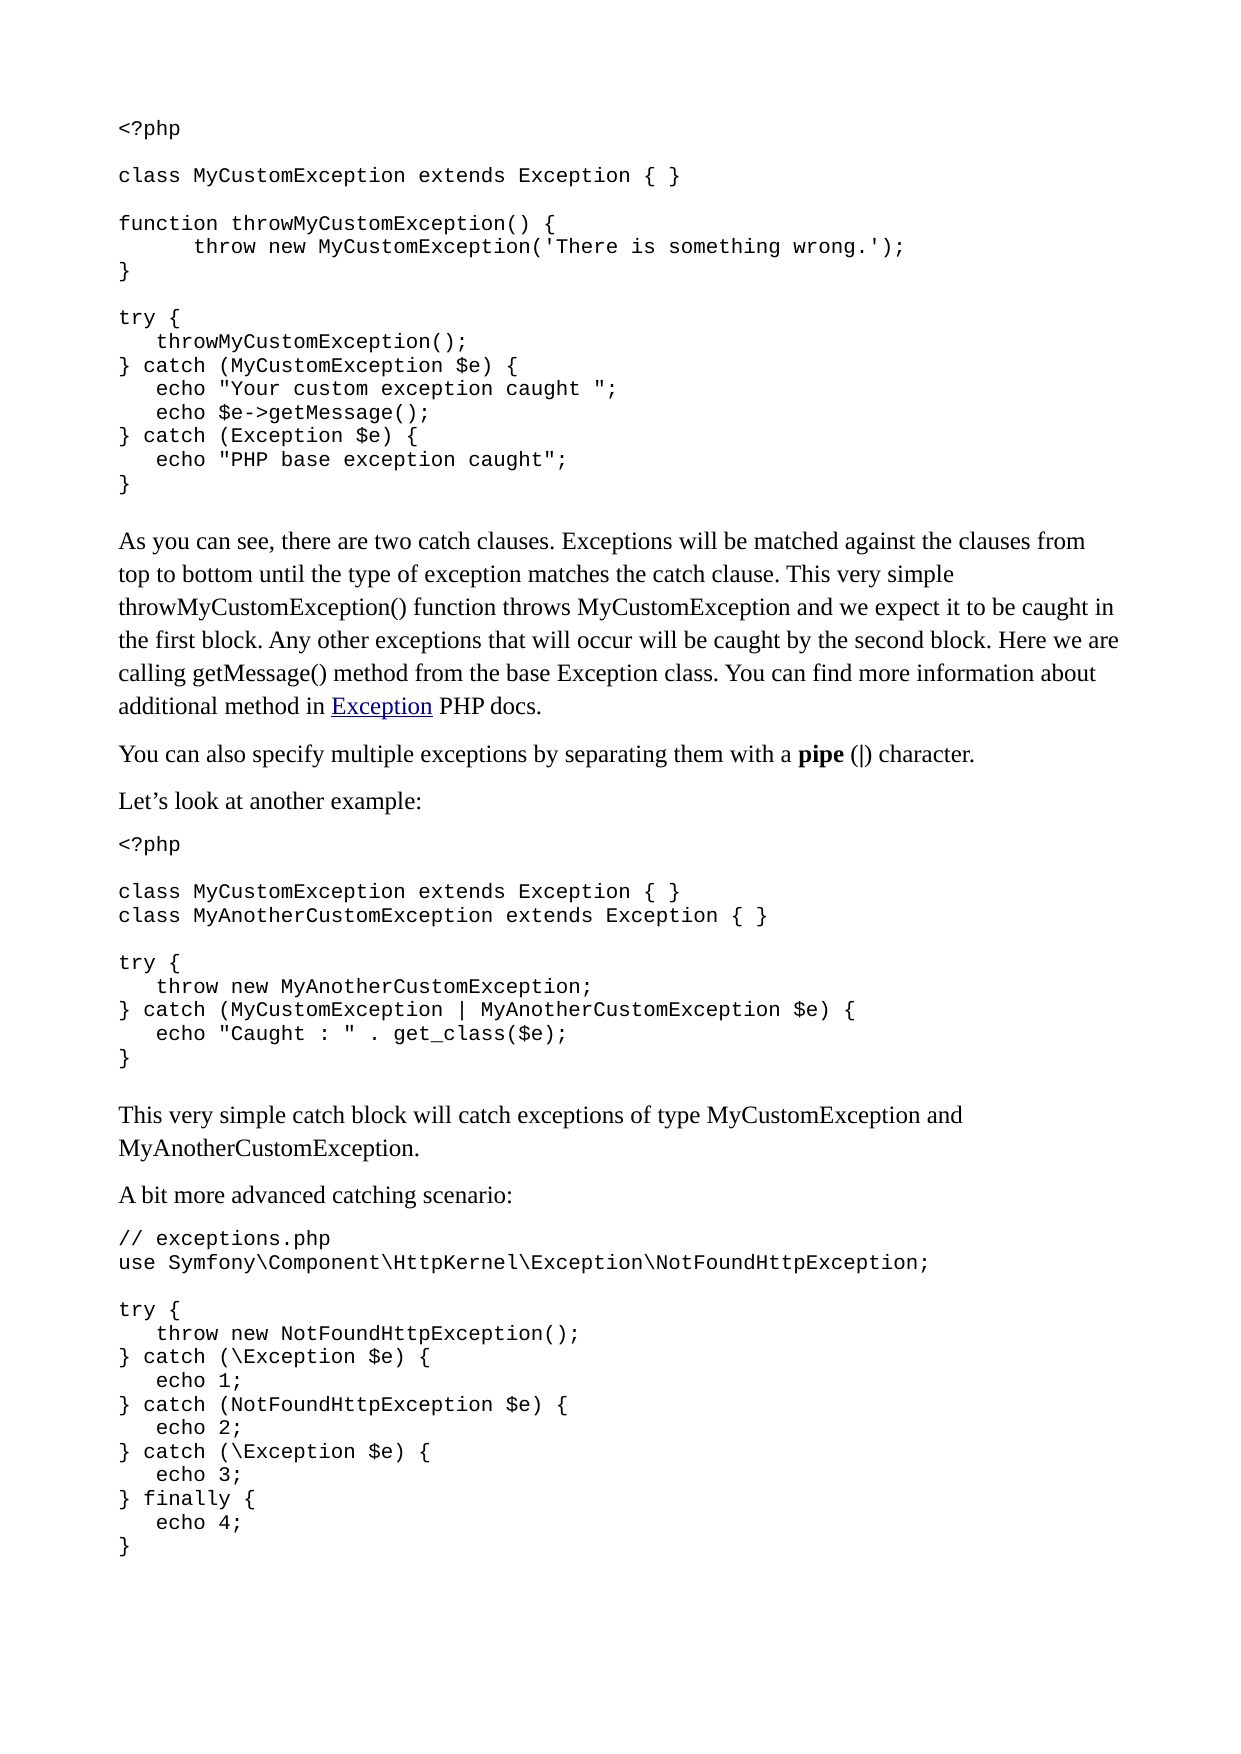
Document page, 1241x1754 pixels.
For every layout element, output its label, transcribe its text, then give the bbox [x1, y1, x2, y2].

text throw new NotFoundHttpException(); [118, 1323, 1122, 1346]
text echo 2; [118, 1417, 1122, 1441]
text try { [118, 952, 1122, 976]
text } finally { [118, 1488, 1122, 1512]
text } [118, 1047, 1122, 1070]
text class MyCustomException extends Exception { } [118, 881, 1122, 905]
text class MyCustomException extends Exception { } [118, 165, 1122, 189]
text echo "Your custom exception caught "; [118, 378, 1122, 402]
text } catch (NotFoundHttpException $e) { [118, 1393, 1122, 1417]
text } [118, 260, 1122, 284]
text } catch (MyCustomException $e) { [118, 354, 1122, 378]
text As you can see, there are two catch clauses. Exceptions will be matched against the clauses from top to bottom until the type of exception matches the catch clause. This very simple throwMyCustomException() function throws MyCustomException and we expect it to be caught in the first block. Any other exceptions that will occur will be caught by the second block. Here we are calling getMessage() method from the base Exception class. You can find more information about additional method in Exception PHP docs. [118, 526, 1122, 720]
text A bit more advanced catching scenario: [118, 1180, 1122, 1209]
text This very simple catch block will catch exceptions of type MyCustomException and MyAnotherCustomException. [118, 1100, 1122, 1162]
text throw new MyCustomException('There is something wrong.'); [118, 236, 1122, 260]
text } catch (\Exception $e) { [118, 1441, 1122, 1464]
text You can also specify multiple exceptions by separating them with a pipe (|) character. [118, 739, 1122, 767]
text throw new MyAnotherCustomException; [118, 976, 1122, 999]
text <?php [118, 118, 1122, 142]
text echo 4; [118, 1512, 1122, 1535]
text try { [118, 1299, 1122, 1323]
text throwMyCustomException(); [118, 331, 1122, 354]
text Let’s look at another example: [118, 786, 1122, 815]
text // exceptions.php [118, 1228, 1122, 1252]
text <?php [118, 834, 1122, 857]
text use Symfony\Component\HttpKernel\Exception\NotFoundHttpException; [118, 1252, 1122, 1275]
text } [118, 1535, 1122, 1559]
text class MyAnotherCustomException extends Exception { } [118, 905, 1122, 928]
text echo 1; [118, 1370, 1122, 1393]
text function throwMyCustomException() { [118, 213, 1122, 236]
text echo 3; [118, 1464, 1122, 1488]
text } catch (\Exception $e) { [118, 1346, 1122, 1370]
text } catch (Exception $e) { [118, 426, 1122, 449]
text echo $e->getMessage(); [118, 402, 1122, 426]
text try { [118, 307, 1122, 331]
text } catch (MyCustomException | MyAnotherCustomException $e) { [118, 999, 1122, 1023]
text } [118, 473, 1122, 496]
text echo "Caught : " . get_class($e); [118, 1023, 1122, 1047]
text echo "PHP base exception caught"; [118, 449, 1122, 473]
